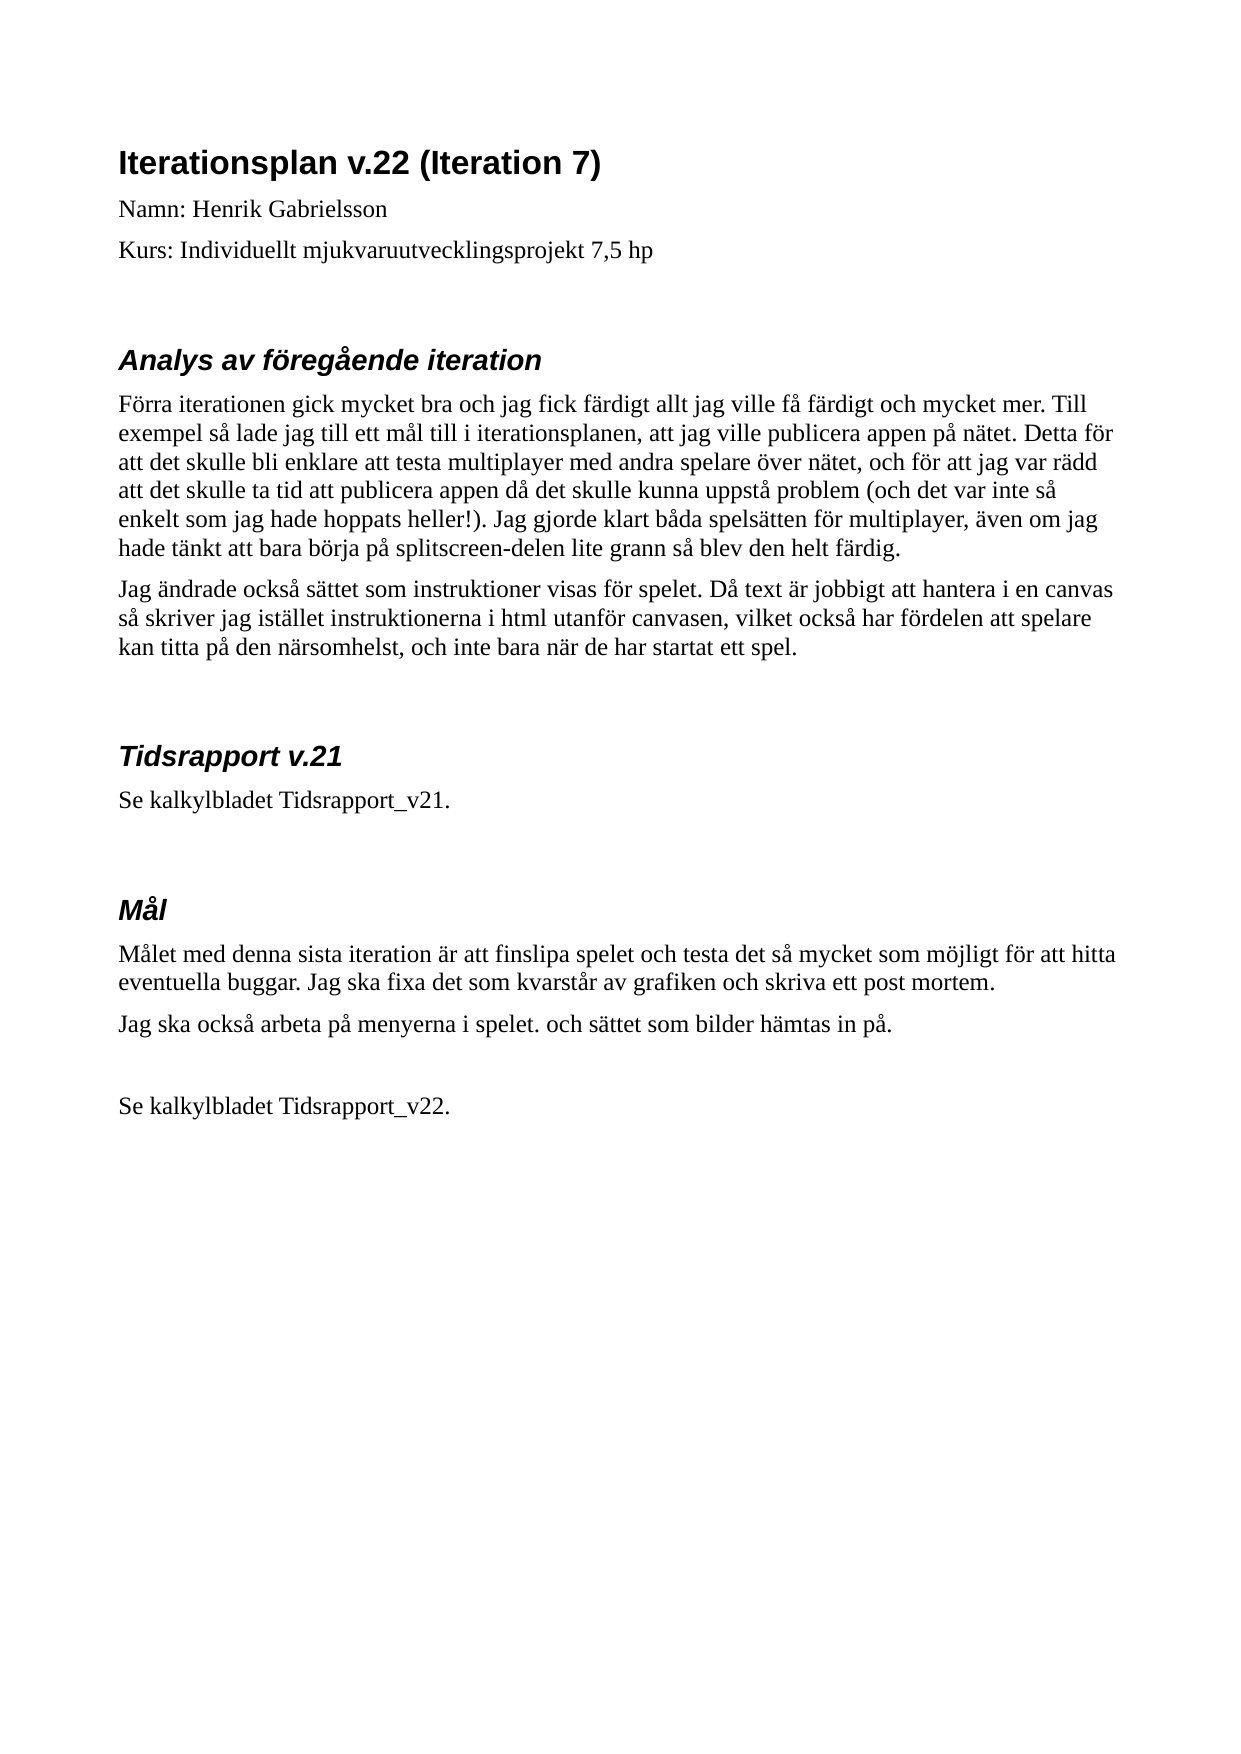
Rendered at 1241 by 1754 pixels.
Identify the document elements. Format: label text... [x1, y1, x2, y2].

subtitle Mål [118, 893, 1122, 926]
text Förra iterationen gick mycket bra och jag fick färdigt allt jag ville få färdigt och mycket mer. Till exempel så lade jag till ett mål till i iterationsplanen, att jag ville publicera appen på nätet. Detta för att det skulle bli enklare att testa multiplayer med andra spelare över nätet, och för att jag var rädd att det skulle ta tid att publicera appen då det skulle kunna uppstå problem (och det var inte så enkelt som jag hade hoppats heller!). Jag gjorde klart båda spelsätten för multiplayer, även om jag hade tänkt att bara börja på splitscreen-delen lite grann så blev den helt färdig. [118, 389, 1122, 562]
text Kurs: Individuellt mjukvaruutvecklingsprojekt 7,5 hp [118, 236, 1122, 264]
text Se kalkylbladet Tidsrapport_v22. [118, 1091, 1122, 1120]
text Namn: Henrik Gabrielsson [118, 194, 1122, 223]
text Jag ändrade också sättet som instruktioner visas för spelet. Då text är jobbigt att hantera i en canvas så skriver jag istället instruktionerna i html utanför canvasen, vilket också har fördelen att spelare kan titta på den närsomhelst, och inte bara när de har startat ett spel. [118, 574, 1122, 660]
subtitle Analys av föregående iteration [118, 343, 1122, 377]
subtitle Tidsrapport v.21 [118, 739, 1122, 773]
text Målet med denna sista iteration är att finslipa spelet och testa det så mycket som möjligt för att hitta eventuella buggar. Jag ska fixa det som kvarstår av grafiken och skriva ett post mortem. [118, 939, 1122, 996]
text Jag ska också arbeta på menyerna i spelet. och sättet som bilder hämtas in på. [118, 1009, 1122, 1037]
text Se kalkylbladet Tidsrapport_v21. [118, 785, 1122, 814]
subtitle Iterationsplan v.22 (Iteration 7) [118, 143, 1122, 182]
